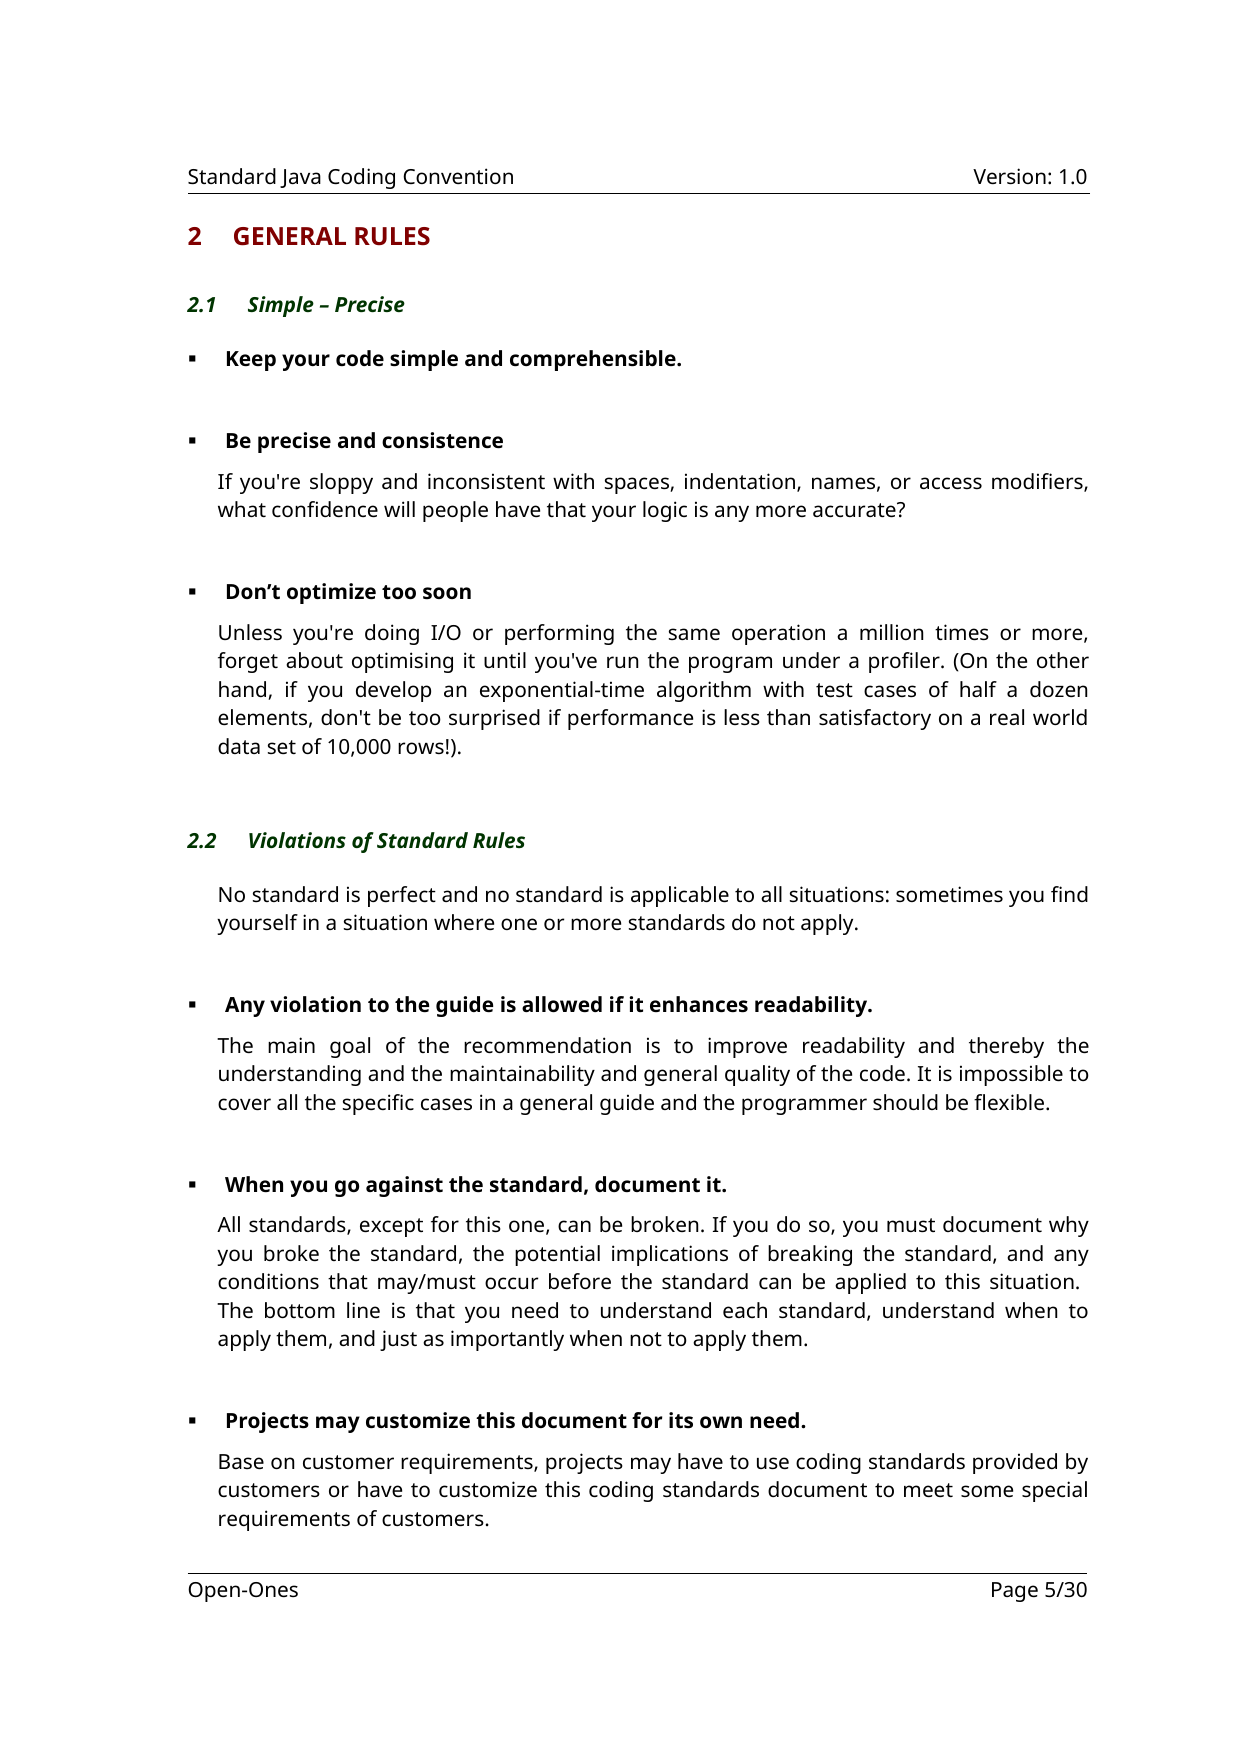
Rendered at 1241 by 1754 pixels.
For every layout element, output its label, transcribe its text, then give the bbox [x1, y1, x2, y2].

list Be precise and consistence [187, 426, 1090, 454]
text All standards, except for this one, can be broken. If you do so, you must document why you broke the standard, the potential implications of breaking the standard, and any conditions that may/must occur before the standard can be applied to this situation. The bottom line is that you need to understand each standard, understand when to apply them, and just as importantly when not to apply them. [217, 1211, 1090, 1353]
list When you go against the standard, document it. [187, 1170, 1090, 1198]
text Base on customer requirements, projects may have to use coding standards provided by customers or have to customize this coding standards document to meet some special requirements of customers. [217, 1447, 1090, 1532]
list Keep your code simple and comprehensible. [187, 344, 1090, 372]
text No standard is perfect and no standard is applicable to all situations: sometimes you find yourself in a situation where one or more standards do not apply. [217, 880, 1090, 937]
subtitle Simple – Precise [187, 291, 1090, 319]
subtitle Violations of Standard Rules [187, 826, 1090, 855]
text The main goal of the recommendation is to improve readability and thereby the understanding and the maintainability and general quality of the code. It is impossible to cover all the specific cases in a general guide and the programmer should be flexible. [217, 1031, 1090, 1116]
text Unless you're doing I/O or performing the same operation a million times or more, forget about optimising it until you've run the program under a profiler. (On the other hand, if you develop an exponential-time algorithm with test cases of half a dozen elements, don't be too surprised if performance is less than satisfactory on a real world data set of 10,000 rows!). [217, 618, 1090, 760]
text If you're sloppy and inconsistent with spaces, indentation, names, or access modifiers, what confidence will people have that your logic is any more accurate? [217, 467, 1090, 524]
list Any violation to the guide is allowed if it enhances readability. [187, 990, 1090, 1018]
list Don’t optimize too soon [187, 577, 1090, 606]
subtitle General Rules [187, 219, 1090, 253]
list Projects may customize this document for its own need. [187, 1406, 1090, 1435]
